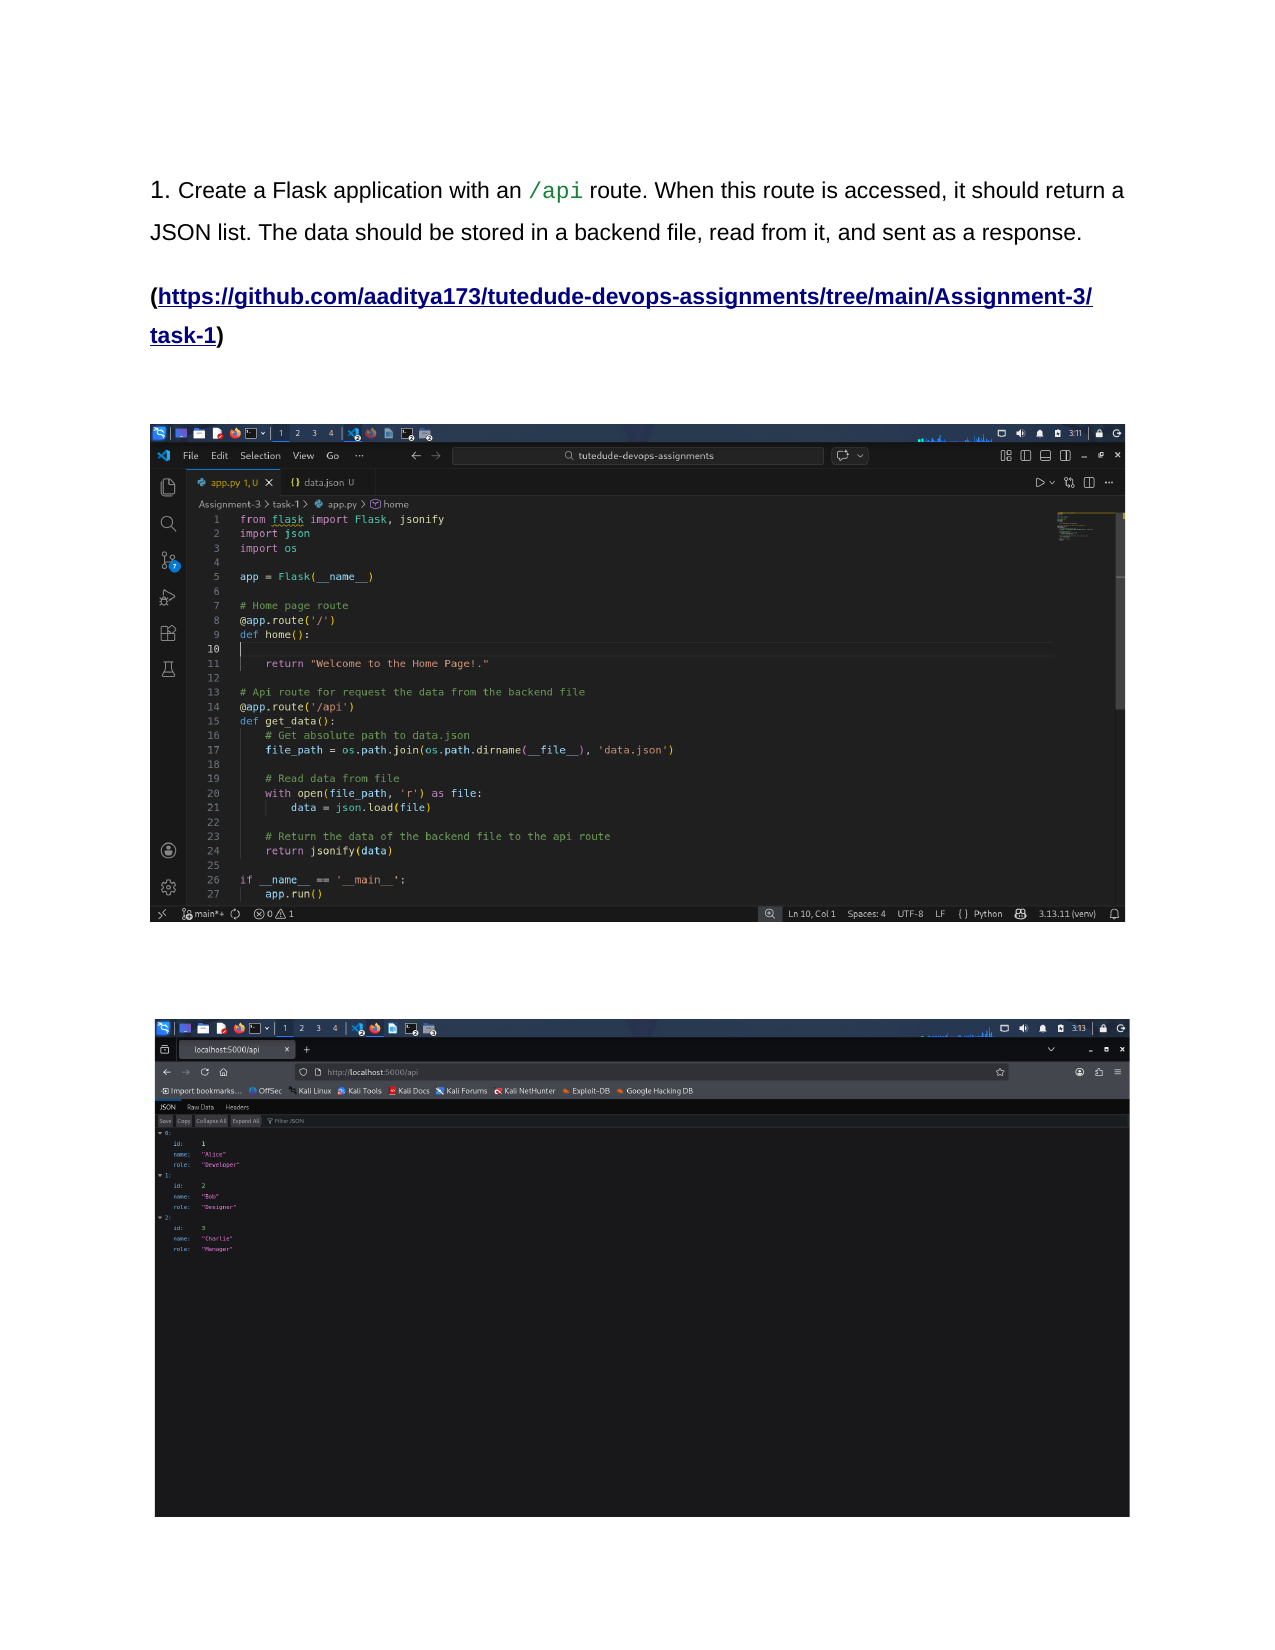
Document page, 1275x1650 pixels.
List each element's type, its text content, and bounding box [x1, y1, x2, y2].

picture [150, 424, 1125, 922]
text (https://github.com/aaditya173/tutedude-devops-assignments/tree/main/Assignment-3/task-1) [150, 283, 1125, 349]
text 1. Create a Flask application with an /api route. When this route is accessed, it should return a JSON list. The data should be stored in a backend file, read from it, and sent as a response. [150, 175, 1125, 245]
picture [154, 1019, 1130, 1517]
